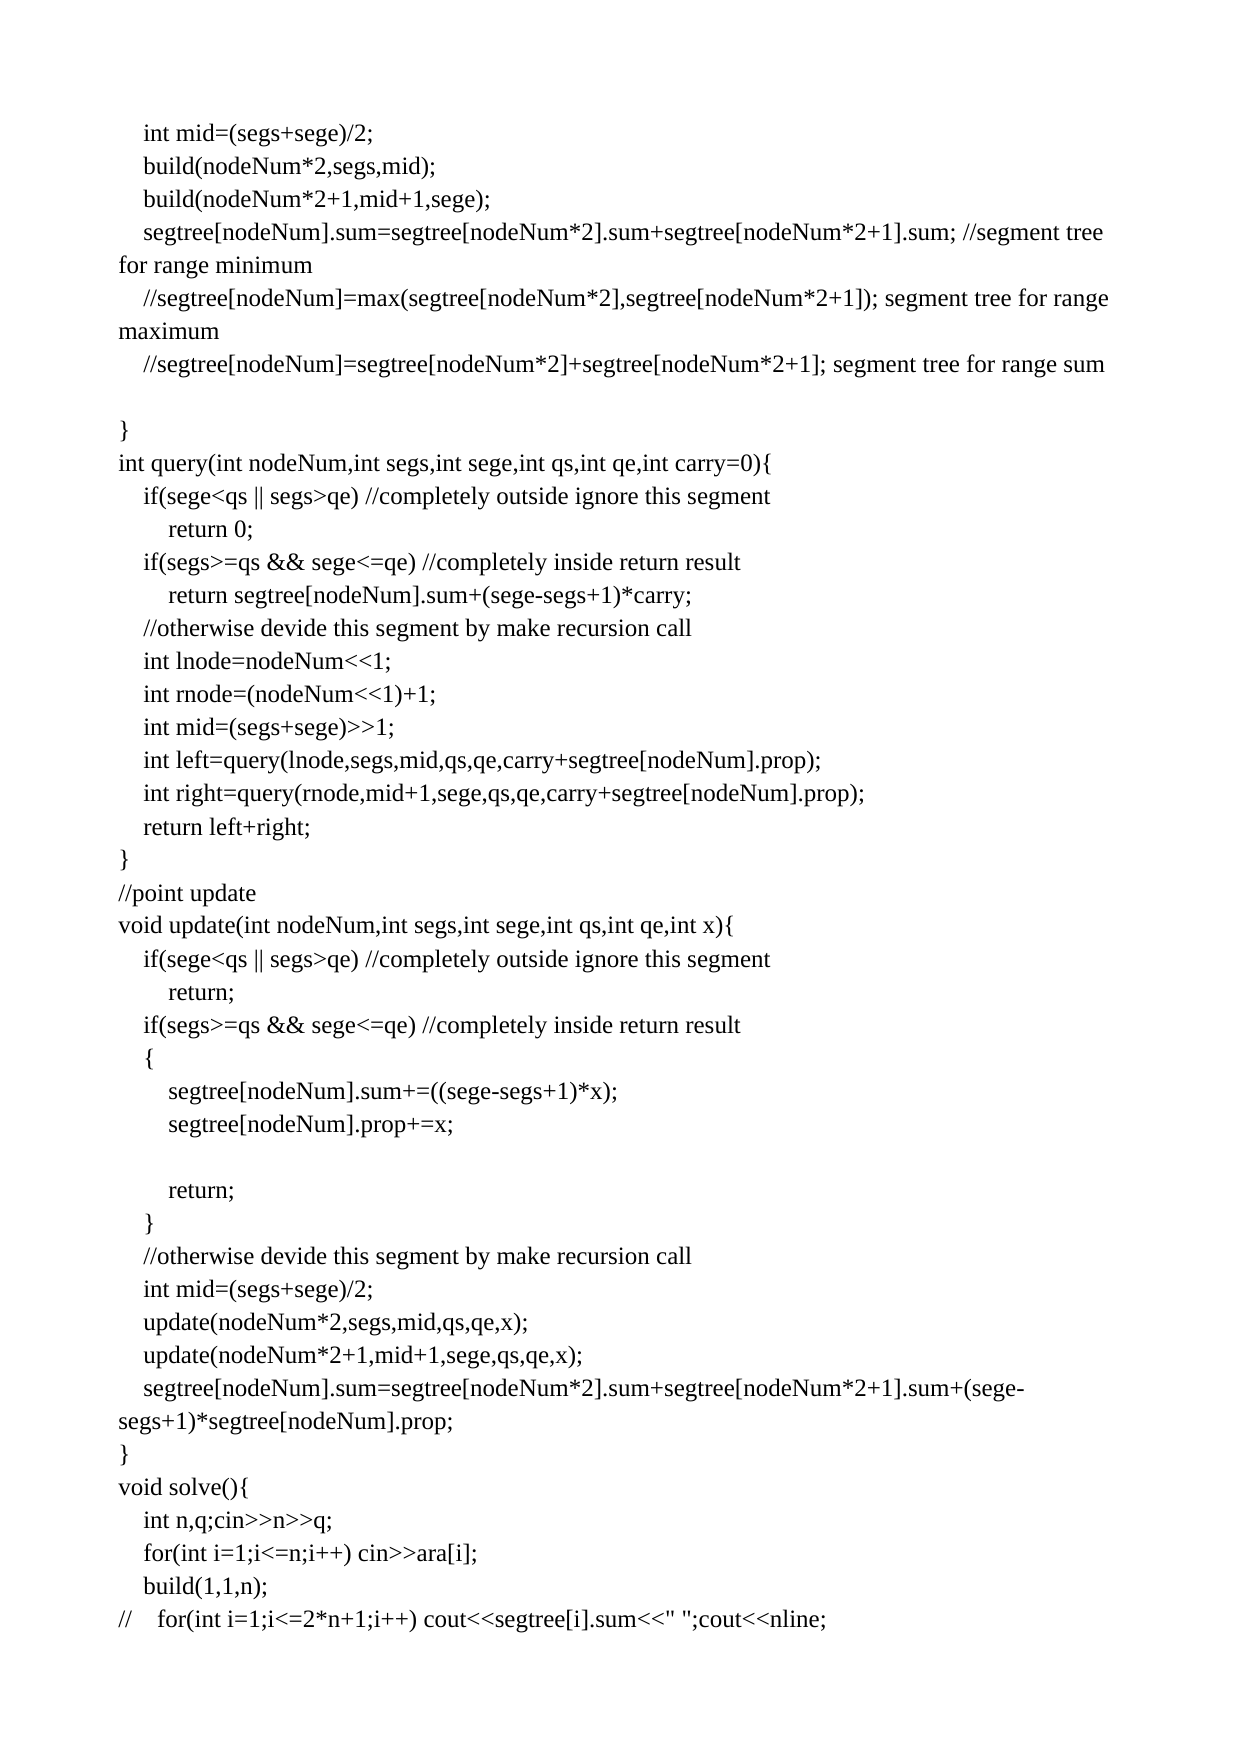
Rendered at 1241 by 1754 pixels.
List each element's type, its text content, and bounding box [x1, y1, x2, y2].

text if(sege<qs || segs>qe) //completely outside ignore this segment [118, 481, 1122, 510]
text segtree[nodeNum].sum+=((sege-segs+1)*x); [118, 1076, 1122, 1104]
text //otherwise devide this segment by make recursion call [118, 613, 1122, 642]
text int n,q;cin>>n>>q; [118, 1505, 1122, 1534]
text segtree[nodeNum].prop+=x; [118, 1109, 1122, 1137]
text if(segs>=qs && sege<=qe) //completely inside return result [118, 547, 1122, 576]
text if(segs>=qs && sege<=qe) //completely inside return result [118, 1010, 1122, 1038]
text int mid=(segs+sege)/2; [118, 1274, 1122, 1303]
text { [118, 1043, 1122, 1071]
text } [118, 415, 1122, 444]
text int lnode=nodeNum<<1; [118, 646, 1122, 675]
text void update(int nodeNum,int segs,int sege,int qs,int qe,int x){ [118, 911, 1122, 939]
text //otherwise devide this segment by make recursion call [118, 1241, 1122, 1269]
text //segtree[nodeNum]=segtree[nodeNum*2]+segtree[nodeNum*2+1]; segment tree for range sum [118, 349, 1122, 378]
text segtree[nodeNum].sum=segtree[nodeNum*2].sum+segtree[nodeNum*2+1].sum+(sege-segs+1)*segtree[nodeNum].prop; [118, 1373, 1122, 1435]
text } [118, 1439, 1122, 1468]
text update(nodeNum*2+1,mid+1,sege,qs,qe,x); [118, 1340, 1122, 1369]
text // for(int i=1;i<=2*n+1;i++) cout<<segtree[i].sum<<" ";cout<<nline; [118, 1604, 1122, 1633]
text build(nodeNum*2,segs,mid); [118, 151, 1122, 180]
text void solve(){ [118, 1472, 1122, 1501]
text //point update [118, 878, 1122, 906]
text build(1,1,n); [118, 1571, 1122, 1600]
text for(int i=1;i<=n;i++) cin>>ara[i]; [118, 1538, 1122, 1567]
text build(nodeNum*2+1,mid+1,sege); [118, 184, 1122, 213]
text segtree[nodeNum].sum=segtree[nodeNum*2].sum+segtree[nodeNum*2+1].sum; //segment tree for range minimum [118, 217, 1122, 279]
text return; [118, 1175, 1122, 1203]
text if(sege<qs || segs>qe) //completely outside ignore this segment [118, 944, 1122, 972]
text int left=query(lnode,segs,mid,qs,qe,carry+segtree[nodeNum].prop); [118, 746, 1122, 774]
text return 0; [118, 514, 1122, 543]
text } [118, 1208, 1122, 1237]
text int rnode=(nodeNum<<1)+1; [118, 679, 1122, 708]
text int mid=(segs+sege)>>1; [118, 712, 1122, 741]
text int right=query(rnode,mid+1,sege,qs,qe,carry+segtree[nodeNum].prop); [118, 778, 1122, 807]
text return; [118, 977, 1122, 1005]
text //segtree[nodeNum]=max(segtree[nodeNum*2],segtree[nodeNum*2+1]); segment tree for range maximum [118, 283, 1122, 345]
text int mid=(segs+sege)/2; [118, 118, 1122, 147]
text } [118, 844, 1122, 873]
text update(nodeNum*2,segs,mid,qs,qe,x); [118, 1307, 1122, 1336]
text int query(int nodeNum,int segs,int sege,int qs,int qe,int carry=0){ [118, 448, 1122, 477]
text return segtree[nodeNum].sum+(sege-segs+1)*carry; [118, 580, 1122, 609]
text return left+right; [118, 812, 1122, 840]
